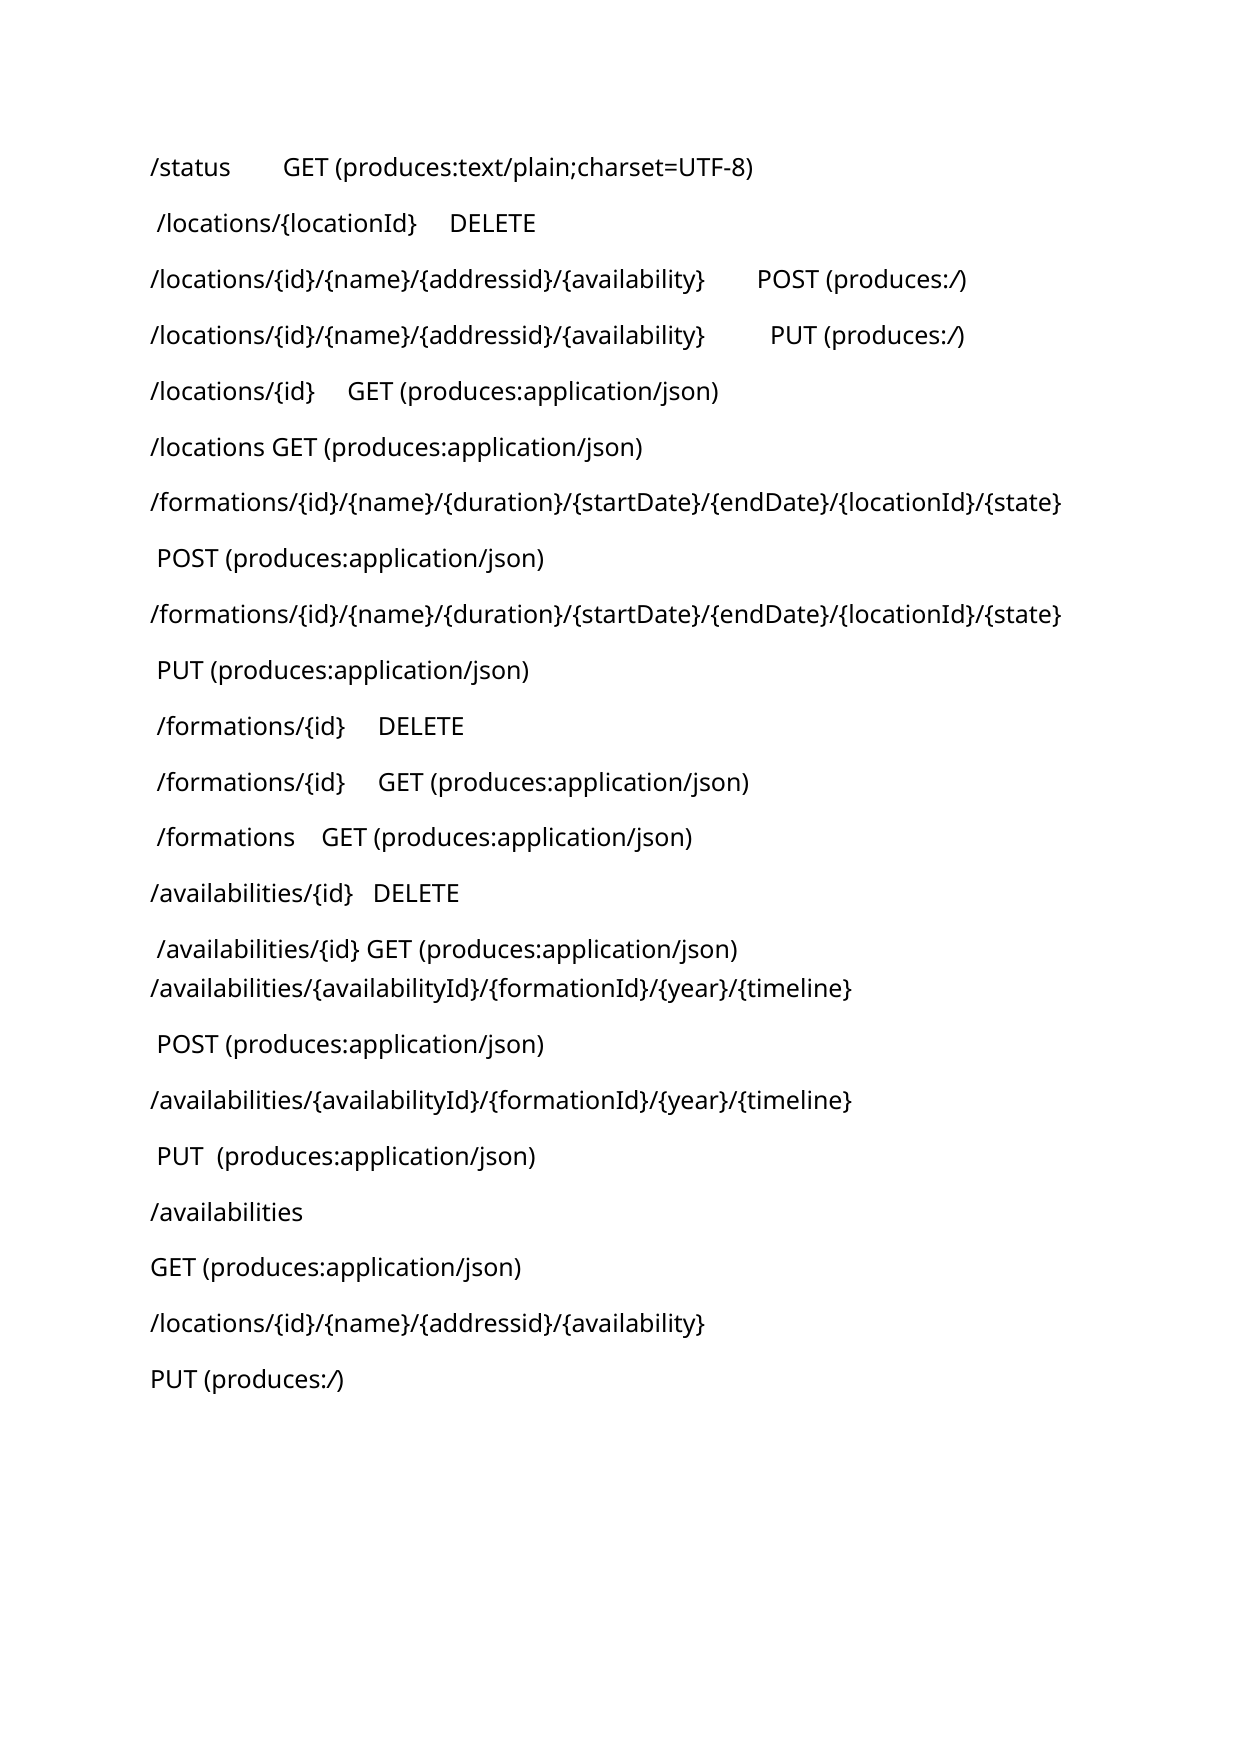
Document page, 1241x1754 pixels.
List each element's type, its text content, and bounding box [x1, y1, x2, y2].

text /locations/{id}/{name}/{addressid}/{availability} POST (produces:/) [150, 262, 1090, 296]
text /formations/{id} DELETE [150, 708, 1090, 742]
text POST (produces:application/json) [150, 541, 1090, 575]
text /locations/{locationId} DELETE [150, 206, 1090, 240]
text /locations/{id}/{name}/{addressid}/{availability} PUT (produces:/) [150, 317, 1090, 352]
text /status GET (produces:text/plain;charset=UTF-8) [150, 150, 1090, 184]
text /availabilities/{id} GET (produces:application/json) /availabilities/{availabilityId}/{formationId}/{year}/{timeline} [150, 932, 1090, 1005]
text /locations/{id}/{name}/{addressid}/{availability} [150, 1306, 1090, 1340]
text /formations GET (produces:application/json) [150, 820, 1090, 854]
text PUT (produces:application/json) [150, 1138, 1090, 1172]
text /locations/{id} GET (produces:application/json) [150, 373, 1090, 407]
text /locations GET (produces:application/json) [150, 429, 1090, 463]
text /availabilities/{id} DELETE [150, 876, 1090, 910]
text /formations/{id}/{name}/{duration}/{startDate}/{endDate}/{locationId}/{state} [150, 485, 1090, 519]
text GET (produces:application/json) [150, 1250, 1090, 1284]
text /formations/{id} GET (produces:application/json) [150, 764, 1090, 798]
text POST (produces:application/json) [150, 1027, 1090, 1061]
text PUT (produces:/) [150, 1362, 1090, 1396]
text /availabilities [150, 1194, 1090, 1228]
text PUT (produces:application/json) [150, 652, 1090, 687]
text /formations/{id}/{name}/{duration}/{startDate}/{endDate}/{locationId}/{state} [150, 597, 1090, 631]
text /availabilities/{availabilityId}/{formationId}/{year}/{timeline} [150, 1082, 1090, 1117]
